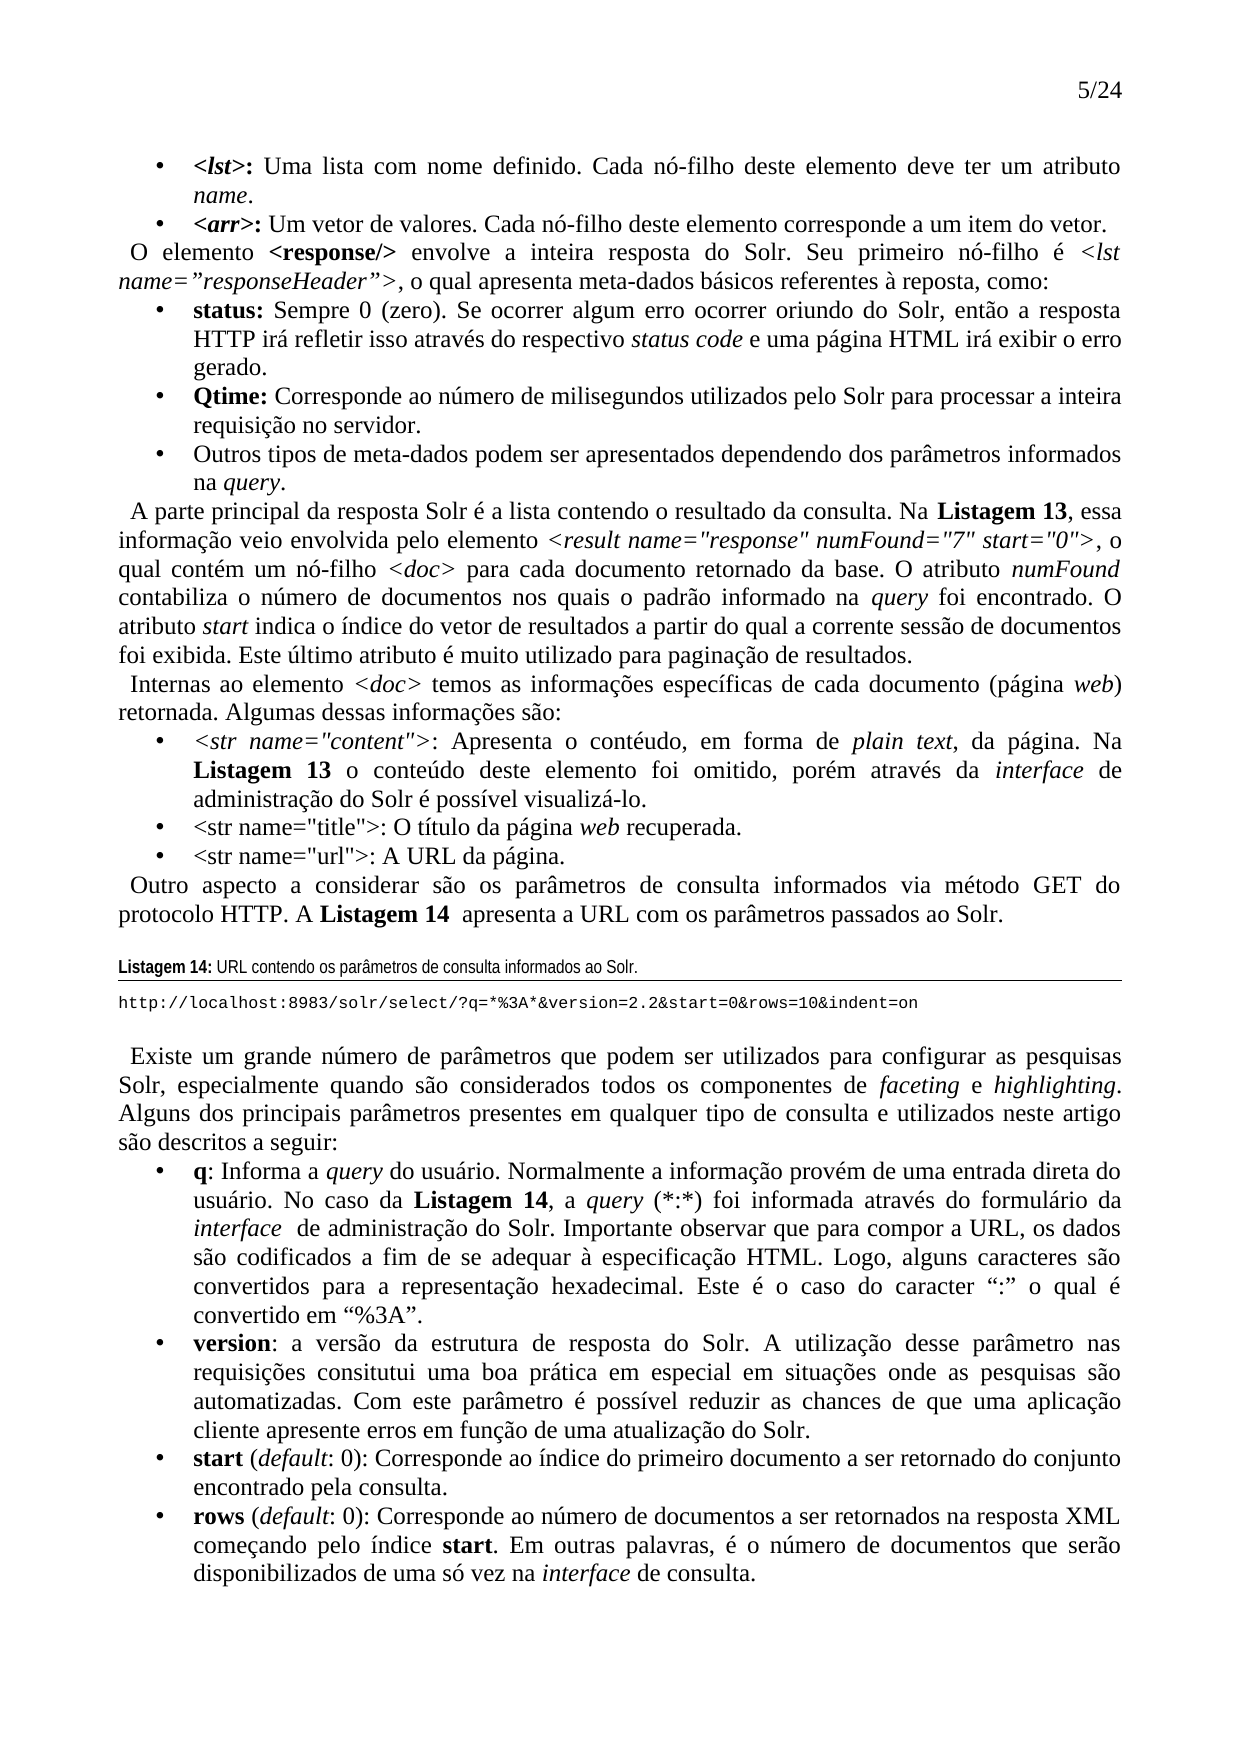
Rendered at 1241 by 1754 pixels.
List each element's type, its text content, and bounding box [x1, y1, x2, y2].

list <arr>: Um vetor de valores. Cada nó-filho deste elemento corresponde a um item do vetor. [156, 209, 1122, 237]
list q: Informa a query do usuário. Normalmente a informação provém de uma entrada direta do usuário. No caso da Listagem 14, a query (*:*) foi informada através do formulário da interface de administração do Solr. Importante observar que para compor a URL, os dados são codificados a fim de se adequar à especificação HTML. Logo, alguns caracteres são convertidos para a representação hexadecimal. Este é o caso do caracter “:” o qual é convertido em “%3A”. [156, 1156, 1122, 1328]
list rows (default: 0): Corresponde ao número de documentos a ser retornados na resposta XML começando pelo índice start. Em outras palavras, é o número de documentos que serão disponibilizados de uma só vez na interface de consulta. [156, 1501, 1122, 1587]
list Listagem 14: URL contendo os parâmetros de consulta informados ao Solr. [118, 956, 1122, 980]
list <lst>: Uma lista com nome definido. Cada nó-filho deste elemento deve ter um atributo name. [156, 151, 1122, 209]
text O elemento <response/> envolve a inteira resposta do Solr. Seu primeiro nó-filho é <lst name=”responseHeader”>, o qual apresenta meta-dados básicos referentes à reposta, como: [118, 237, 1122, 295]
text A parte principal da resposta Solr é a lista contendo o resultado da consulta. Na Listagem 13, essa informação veio envolvida pelo elemento <result name="response" numFound="7" start="0">, o qual contém um nó-filho <doc> para cada documento retornado da base. O atributo numFound contabiliza o número de documentos nos quais o padrão informado na query foi encontrado. O atributo start indica o índice do vetor de resultados a partir do qual a corrente sessão de documentos foi exibida. Este último atributo é muito utilizado para paginação de resultados. [118, 496, 1122, 669]
list start (default: 0): Corresponde ao índice do primeiro documento a ser retornado do conjunto encontrado pela consulta. [156, 1443, 1122, 1501]
text Internas ao elemento <doc> temos as informações específicas de cada documento (página web) retornada. Algumas dessas informações são: [118, 669, 1122, 726]
list Outros tipos de meta-dados podem ser apresentados dependendo dos parâmetros informados na query. [156, 439, 1122, 496]
text Outro aspecto a considerar são os parâmetros de consulta informados via método GET do protocolo HTTP. A Listagem 14 apresenta a URL com os parâmetros passados ao Solr. [118, 870, 1122, 927]
list version: a versão da estrutura de resposta do Solr. A utilização desse parâmetro nas requisições consitutui uma boa prática em especial em situações onde as pesquisas são automatizadas. Com este parâmetro é possível reduzir as chances de que uma aplicação cliente apresente erros em função de uma atualização do Solr. [156, 1328, 1122, 1443]
list <str name="url">: A URL da página. [156, 841, 1122, 870]
list Qtime: Corresponde ao número de milisegundos utilizados pelo Solr para processar a inteira requisição no servidor. [156, 381, 1122, 439]
list <str name="content">: Apresenta o contéudo, em forma de plain text, da página. Na Listagem 13 o conteúdo deste elemento foi omitido, porém através da interface de administração do Solr é possível visualizá-lo. [156, 726, 1122, 812]
list http://localhost:8983/solr/select/?q=*%3A*&version=2.2&start=0&rows=10&indent=on [118, 993, 1122, 1012]
list status: Sempre 0 (zero). Se ocorrer algum erro ocorrer oriundo do Solr, então a resposta HTTP irá refletir isso através do respectivo status code e uma página HTML irá exibir o erro gerado. [156, 295, 1122, 381]
list <str name="title">: O título da página web recuperada. [156, 812, 1122, 841]
text Existe um grande número de parâmetros que podem ser utilizados para configurar as pesquisas Solr, especialmente quando são considerados todos os componentes de faceting e highlighting. Alguns dos principais parâmetros presentes em qualquer tipo de consulta e utilizados neste artigo são descritos a seguir: [118, 1041, 1122, 1156]
